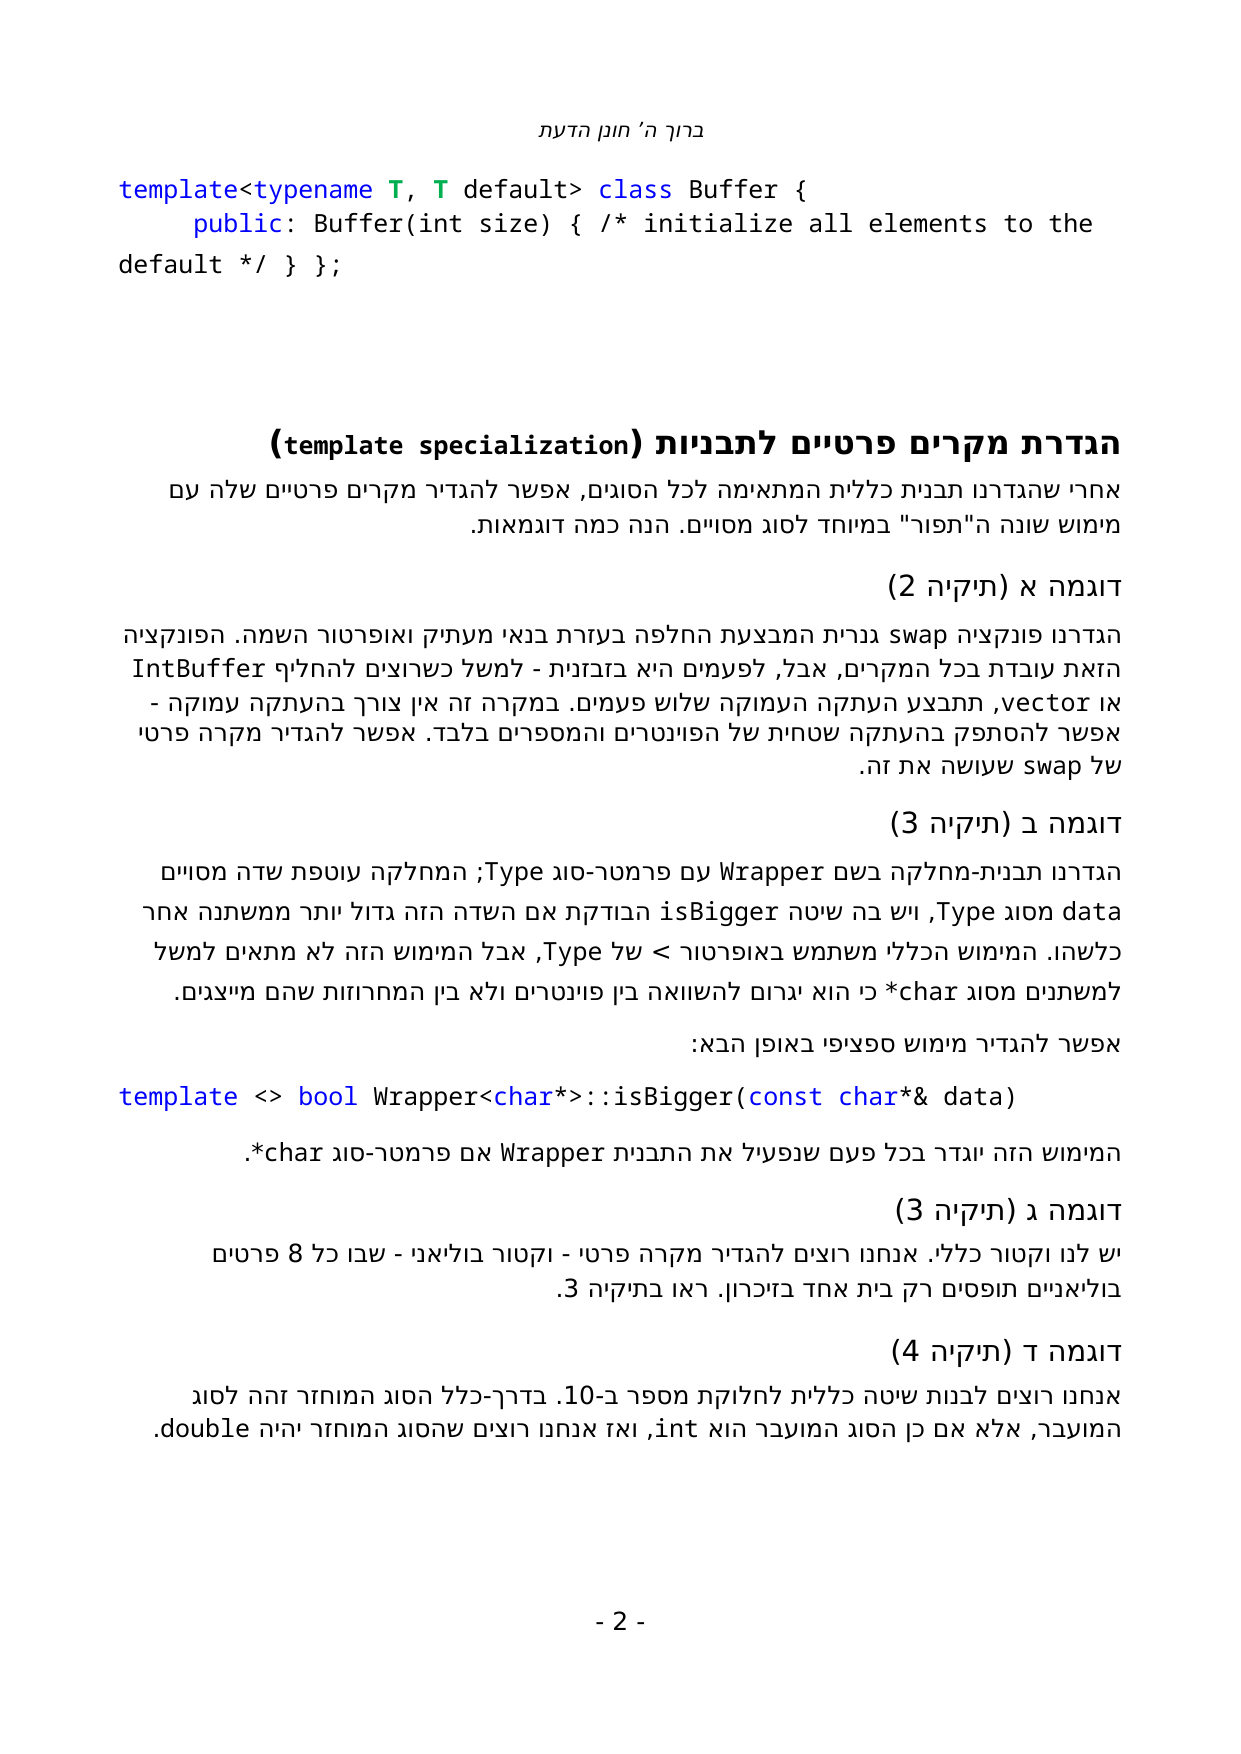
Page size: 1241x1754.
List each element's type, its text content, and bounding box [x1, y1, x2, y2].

text template<typename T, T default> class Buffer { [118, 172, 1122, 206]
text אנחנו רוצים לבנות שיטה כללית לחלוקת מספר ב-10. בדרך-כלל הסוג המוחזר זהה לסוג המועבר, אלא אם כן הסוג המועבר הוא int, ואז אנחנו רוצים שהסוג המוחזר יהיה double. [118, 1381, 1122, 1444]
text המימוש הזה יוגדר בכל פעם שנפעיל את התבנית Wrapper אם פרמטר-סוג char*. [118, 1134, 1122, 1168]
subtitle הגדרת מקרים פרטיים לתבניות (template specialization) [118, 423, 1122, 462]
text אחרי שהגדרנו תבנית כללית המתאימה לכל הסוגים, אפשר להגדיר מקרים פרטיים שלה עם מימוש שונה ה"תפור" במיוחד לסוג מסויים. הנה כמה דוגמאות. [118, 475, 1122, 539]
subtitle דוגמה א (תיקיה 2) [118, 570, 1122, 604]
subtitle דוגמה ד (תיקיה 4) [118, 1335, 1122, 1369]
text יש לנו וקטור כללי. אנחנו רוצים להגדיר מקרה פרטי - וקטור בוליאני - שבו כל 8 פרטים בוליאניים תופסים רק בית אחד בזיכרון. ראו בתיקיה 3. [118, 1240, 1122, 1304]
text הגדרנו תבנית-מחלקה בשם Wrapper עם פרמטר-סוג Type; המחלקה עוטפת שדה מסויים data מסוג Type, ויש בה שיטה isBigger הבודקת אם השדה הזה גדול יותר ממשתנה אחר כלשהו. המימוש הכללי משתמש באופרטור > של Type, אבל המימוש הזה לא מתאים למשל למשתנים מסוג char* כי הוא יגרום להשוואה בין פוינטרים ולא בין המחרוזות שהם מייצגים. [118, 853, 1122, 1008]
text אפשר להגדיר מימוש ספציפי באופן הבא: [118, 1029, 1122, 1058]
text הגדרנו פונקציה swap גנרית המבצעת החלפה בעזרת בנאי מעתיק ואופרטור השמה. הפונקציה הזאת עובדת בכל המקרים, אבל, לפעמים היא בזבזנית - למשל כשרוצים להחליף IntBuffer או vector, תתבצע העתקה העמוקה שלוש פעמים. במקרה זה אין צורך בהעתקה עמוקה - אפשר להסתפק בהעתקה שטחית של הפוינטרים והמספרים בלבד. אפשר להגדיר מקרה פרטי של swap שעושה את זה. [118, 616, 1122, 782]
subtitle דוגמה ג (תיקיה 3) [118, 1193, 1122, 1227]
subtitle דוגמה ב (תיקיה 3) [118, 807, 1122, 841]
text template <> bool Wrapper<char*>::isBigger(const char*& data) [118, 1079, 1122, 1113]
text public: Buffer(int size) { /* initialize all elements to the default */ } }; [118, 206, 1122, 281]
